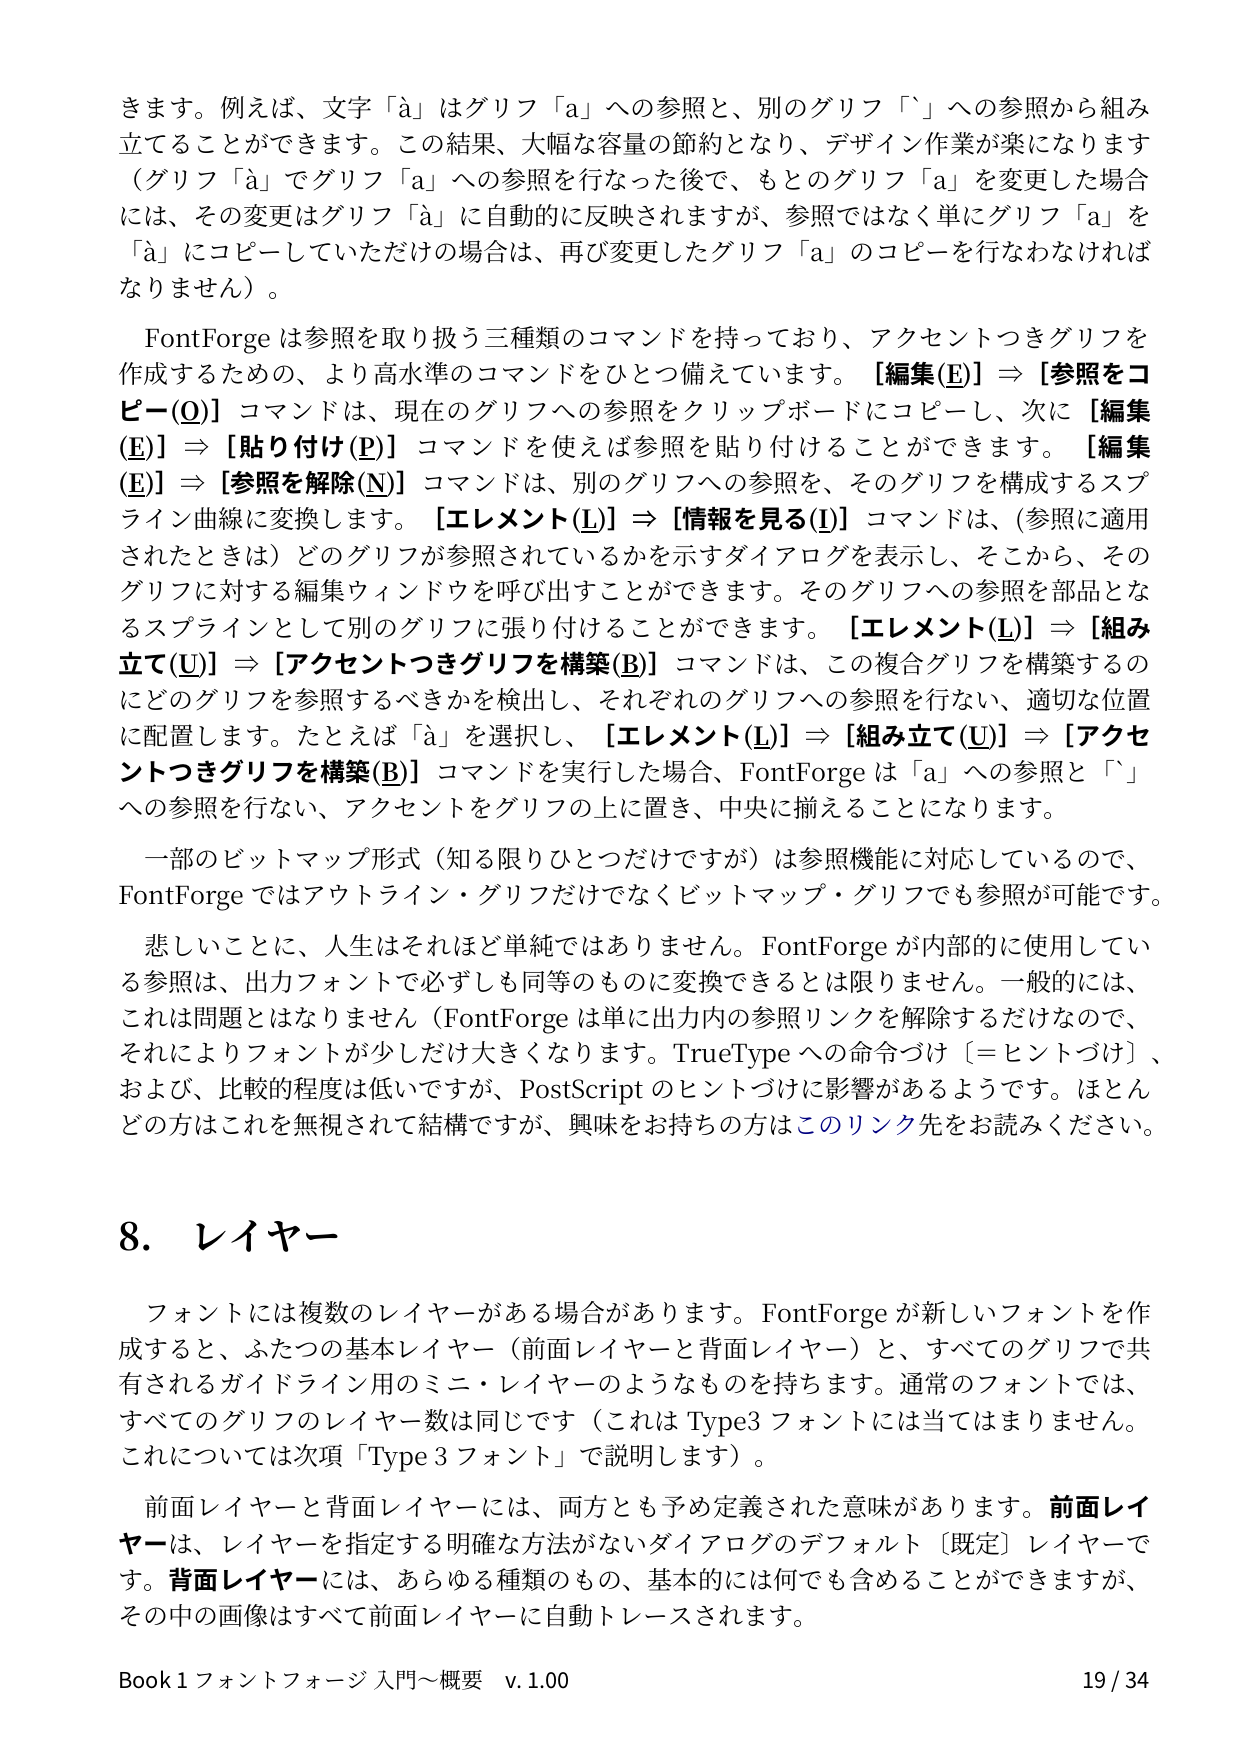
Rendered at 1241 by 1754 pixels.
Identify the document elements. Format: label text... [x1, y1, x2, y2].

text 悲しいことに、人生はそれほど単純ではありません。FontForge が内部的に使用している参照は、出力フォントで必ずしも同等のものに変換できるとは限りません。一般的には、これは問題とはなりません（FontForge は単に出力内の参照リンクを解除するだけなので、それによりフォントが少しだけ大きくなります。TrueType への命令づけ〔＝ヒントづけ〕、および、比較的程度は低いですが、PostScript のヒントづけに影響があるようです。ほとんどの方はこれを無視されて結構ですが、興味をお持ちの方はこのリンク先をお読みください。 [118, 926, 1152, 1142]
text FontForge は参照を取り扱う三種類のコマンドを持っており、アクセントつきグリフを作成するための、より高水準のコマンドをひとつ備えています。［編集(E)］⇒［参照をコピー(O)］コマンドは、現在のグリフへの参照をクリップボードにコピーし、次に［編集(E)］⇒［貼り付け(P)］コマンドを使えば参照を貼り付けることができます。［編集(E)］⇒［参照を解除(N)］コマンドは、別のグリフへの参照を、そのグリフを構成するスプライン曲線に変換します。［エレメント(L)］⇒［情報を見る(I)］コマンドは、(参照に適用されたときは）どのグリフが参照されているかを示すダイアログを表示し、そこから、そのグリフに対する編集ウィンドウを呼び出すことができます。そのグリフへの参照を部品となるスプラインとして別のグリフに張り付けることができます。［エレメント(L)］⇒［組み立て(U)］⇒［アクセントつきグリフを構築(B)］コマンドは、この複合グリフを構築するのにどのグリフを参照するべきかを検出し、それぞれのグリフへの参照を行ない、適切な位置に配置します。たとえば「à」を選択し、［エレメント(L)］⇒［組み立て(U)］⇒［アクセントつきグリフを構築(B)］コマンドを実行した場合、FontForge は「a」への参照と「`」への参照を行ない、アクセントをグリフの上に置き、中央に揃えることになります。 [118, 319, 1152, 825]
text フォントには複数のレイヤーがある場合があります。FontForge が新しいフォントを作成すると、ふたつの基本レイヤー（前面レイヤーと背面レイヤー）と、すべてのグリフで共有されるガイドライン用のミニ・レイヤーのようなものを持ちます。通常のフォントでは、すべてのグリフのレイヤー数は同じです（これは Type3 フォントには当てはまりません。これについては次項「Type 3 フォント」で説明します）。 [118, 1293, 1152, 1473]
subtitle 8. レイヤー [118, 1207, 1152, 1261]
text 前面レイヤーと背面レイヤーには、両方とも予め定義された意味があります。前面レイヤーは、レイヤーを指定する明確な方法がないダイアログのデフォルト〔既定〕レイヤーです。背面レイヤーには、あらゆる種類のもの、基本的には何でも含めることができますが、その中の画像はすべて前面レイヤーに自動トレースされます。 [118, 1488, 1152, 1632]
text きます。例えば、文字「à」はグリフ「a」への参照と、別のグリフ「`」への参照から組み立てることができます。この結果、大幅な容量の節約となり、デザイン作業が楽になります（グリフ「à」でグリフ「a」への参照を行なった後で、もとのグリフ「a」を変更した場合には、その変更はグリフ「à」に自動的に反映されますが、参照ではなく単にグリフ「a」を「à」にコピーしていただけの場合は、再び変更したグリフ「a」のコピーを行なわなければなりません）。 [118, 88, 1152, 304]
text 一部のビットマップ形式（知る限りひとつだけですが）は参照機能に対応しているので、FontForge ではアウトライン・グリフだけでなくビットマップ・グリフでも参照が可能です。 [118, 840, 1152, 912]
